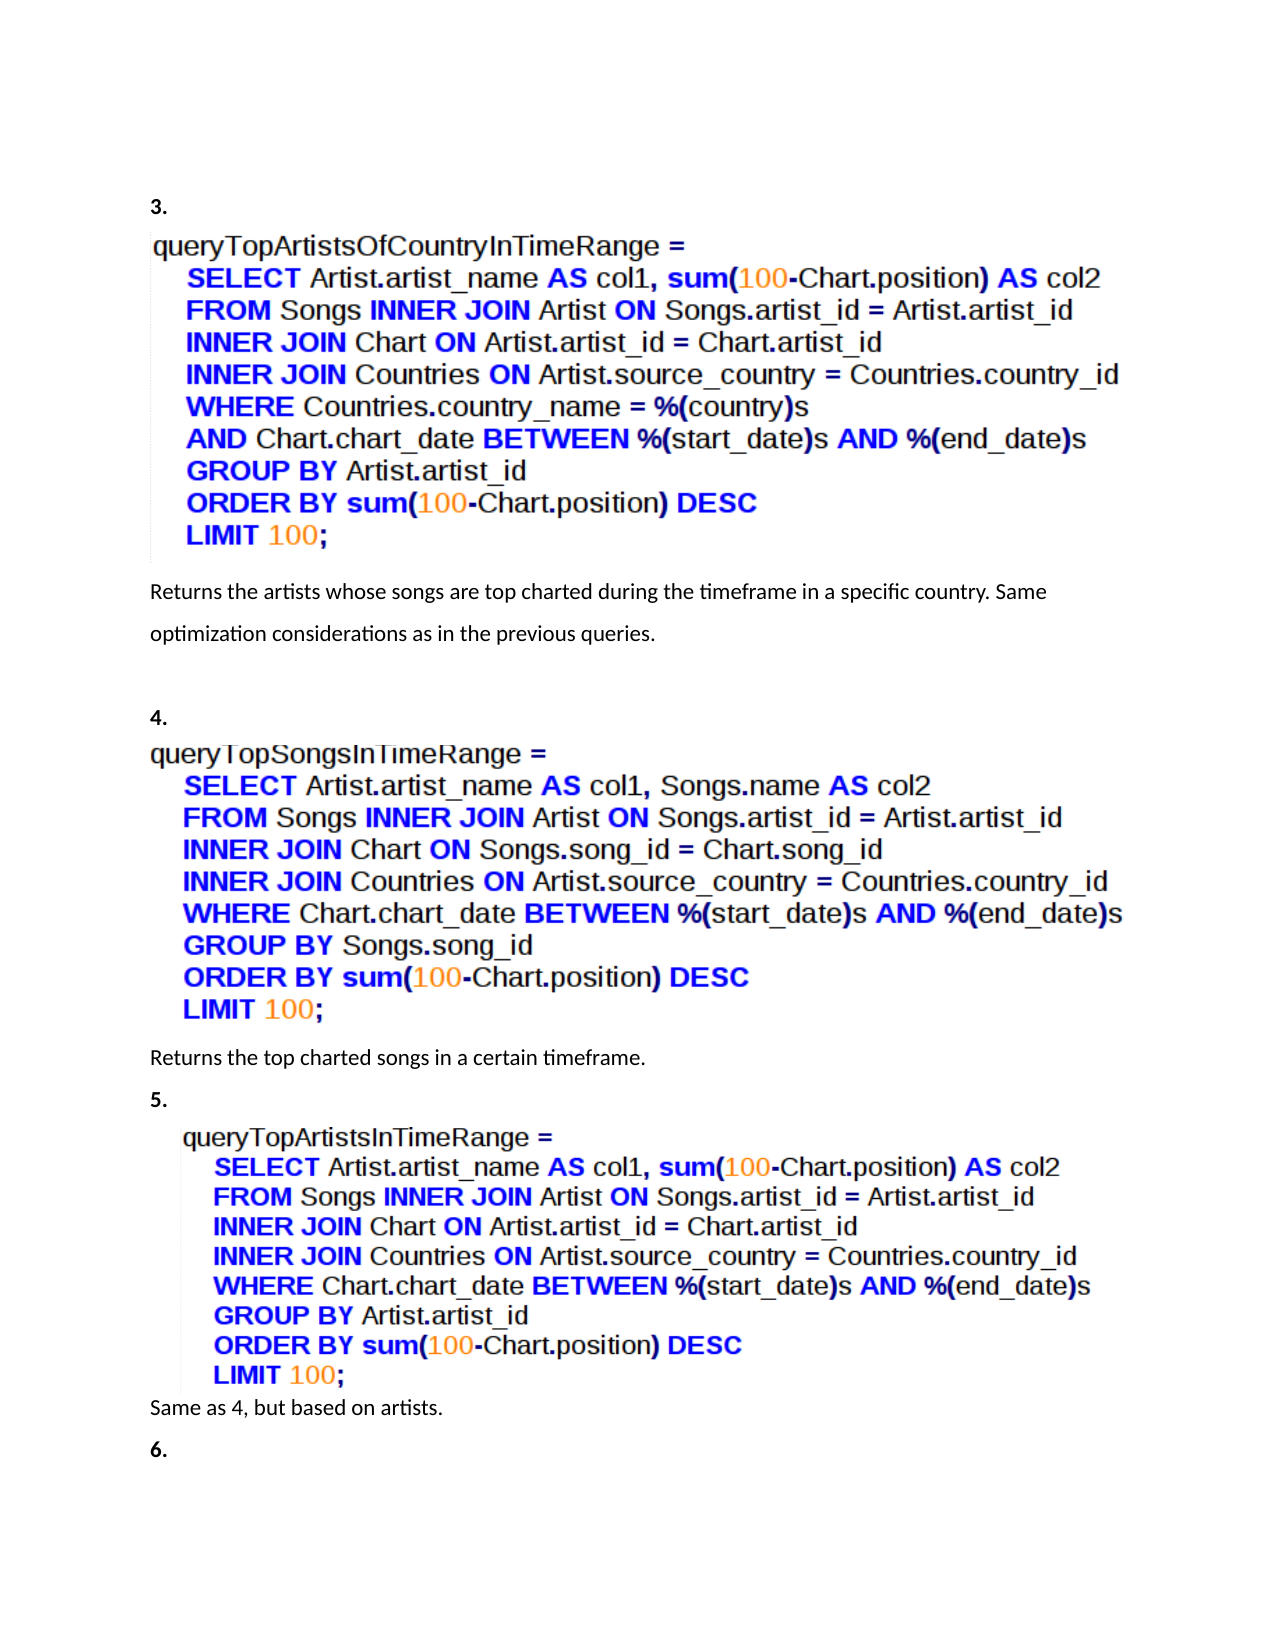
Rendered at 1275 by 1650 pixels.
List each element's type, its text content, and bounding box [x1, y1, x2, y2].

text 4. [150, 703, 1125, 731]
picture [150, 232, 1125, 563]
picture [150, 745, 1125, 1030]
text 3. [150, 192, 1125, 220]
text Same as 4, but based on artists. [150, 1127, 1125, 1421]
text Returns the artists whose songs are top charted during the timeframe in a specific country. Same optimization considerations as in the previous queries. [150, 563, 1125, 647]
text Returns the top charted songs in a certain timeframe. [150, 1030, 1125, 1071]
picture [180, 1127, 1095, 1393]
text 5. [150, 1085, 1125, 1113]
text 6. [150, 1435, 1125, 1463]
